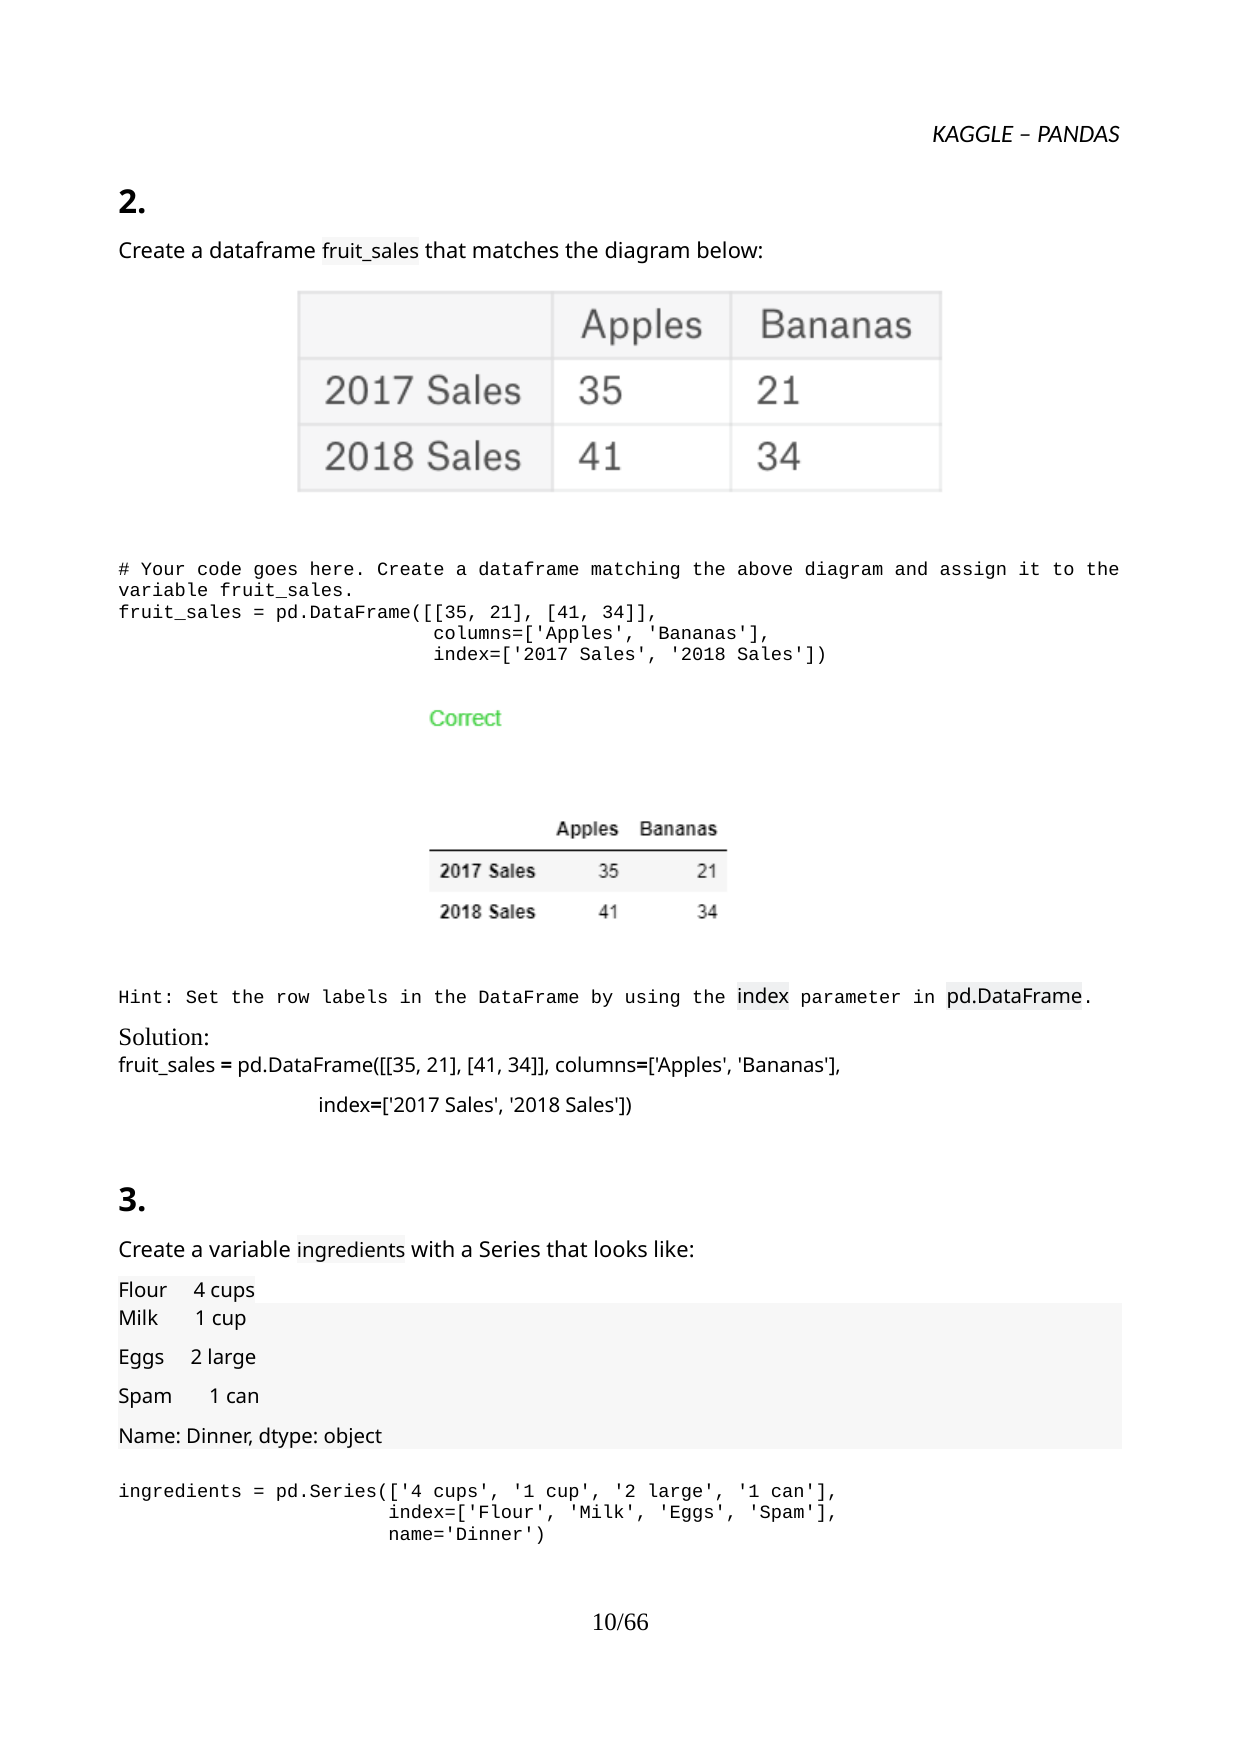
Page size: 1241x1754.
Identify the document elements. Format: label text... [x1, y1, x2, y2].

text fruit_sales = pd.DataFrame([[35, 21], [41, 34]], columns=['Apples', 'Bananas'], [118, 1051, 1122, 1079]
text # Your code goes here. Create a dataframe matching the above diagram and assign it to the variable fruit_sales. [118, 560, 1122, 602]
picture [282, 277, 958, 508]
text columns=['Apples', 'Bananas'], [118, 624, 1122, 645]
text index=['2017 Sales', '2018 Sales']) [118, 1090, 1122, 1118]
picture [414, 687, 826, 961]
subtitle 3. [118, 1176, 1122, 1221]
text index=['2017 Sales', '2018 Sales']) [118, 645, 1122, 666]
text ingredients = pd.Series(['4 cups', '1 cup', '2 large', '1 can'], [118, 1482, 1122, 1503]
text fruit_sales = pd.DataFrame([[35, 21], [41, 34]], [118, 602, 1122, 624]
text Eggs 2 large [118, 1343, 1122, 1371]
text Solution: [118, 1022, 1122, 1051]
text Create a dataframe fruit_sales that matches the diagram below: [118, 235, 1122, 265]
text Spam 1 can [118, 1382, 1122, 1410]
text Create a variable ingredients with a Series that looks like: [118, 1233, 1122, 1263]
text index=['Flour', 'Milk', 'Eggs', 'Spam'], [118, 1503, 1122, 1524]
text Flour 4 cups [118, 1276, 1122, 1303]
text Hint: Set the row labels in the DataFrame by using the index parameter in pd.DataFrame. [118, 982, 1122, 1010]
text Name: Dinner, dtype: object [118, 1421, 1122, 1449]
subtitle 2. [118, 178, 1122, 223]
text name='Dinner') [118, 1524, 1122, 1546]
text Milk 1 cup [118, 1303, 1122, 1331]
